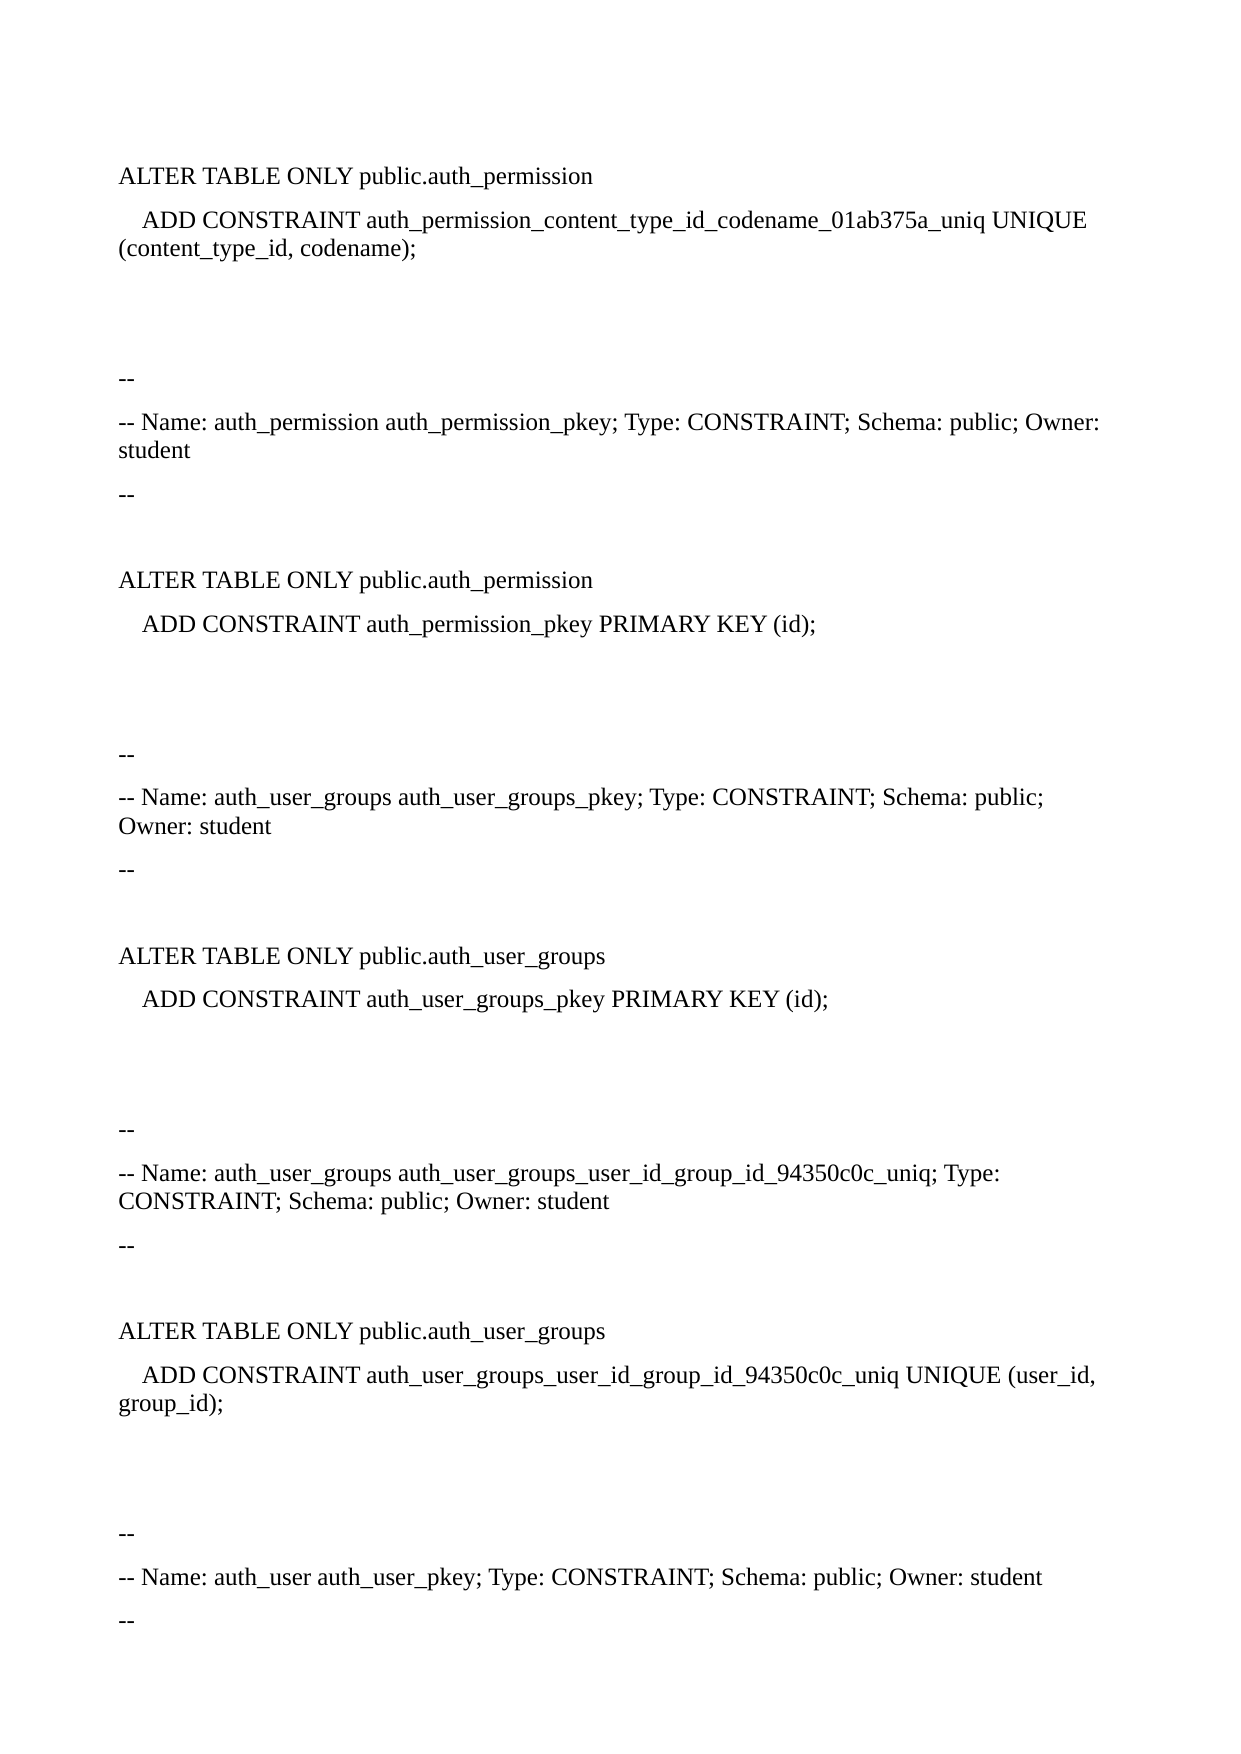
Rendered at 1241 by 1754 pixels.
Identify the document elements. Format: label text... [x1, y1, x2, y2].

text ADD CONSTRAINT auth_user_groups_user_id_group_id_94350c0c_uniq UNIQUE (user_id, group_id); [118, 1360, 1122, 1417]
text ALTER TABLE ONLY public.auth_user_groups [118, 1316, 1122, 1345]
text -- Name: auth_user auth_user_pkey; Type: CONSTRAINT; Schema: public; Owner: student [118, 1562, 1122, 1591]
text -- Name: auth_user_groups auth_user_groups_pkey; Type: CONSTRAINT; Schema: public; Owner: student [118, 782, 1122, 840]
text -- [118, 479, 1122, 508]
text -- [118, 1230, 1122, 1258]
text -- Name: auth_user_groups auth_user_groups_user_id_group_id_94350c0c_uniq; Type: CONSTRAINT; Schema: public; Owner: student [118, 1158, 1122, 1215]
text ALTER TABLE ONLY public.auth_permission [118, 161, 1122, 190]
text -- [118, 1114, 1122, 1143]
text -- [118, 1518, 1122, 1547]
text ALTER TABLE ONLY public.auth_user_groups [118, 941, 1122, 970]
text -- [118, 1605, 1122, 1634]
text ADD CONSTRAINT auth_permission_pkey PRIMARY KEY (id); [118, 609, 1122, 638]
text -- [118, 854, 1122, 883]
text ADD CONSTRAINT auth_permission_content_type_id_codename_01ab375a_uniq UNIQUE (content_type_id, codename); [118, 205, 1122, 262]
text ADD CONSTRAINT auth_user_groups_pkey PRIMARY KEY (id); [118, 984, 1122, 1013]
text -- Name: auth_permission auth_permission_pkey; Type: CONSTRAINT; Schema: public; Owner: student [118, 407, 1122, 464]
text -- [118, 363, 1122, 392]
text -- [118, 739, 1122, 768]
text ALTER TABLE ONLY public.auth_permission [118, 566, 1122, 594]
